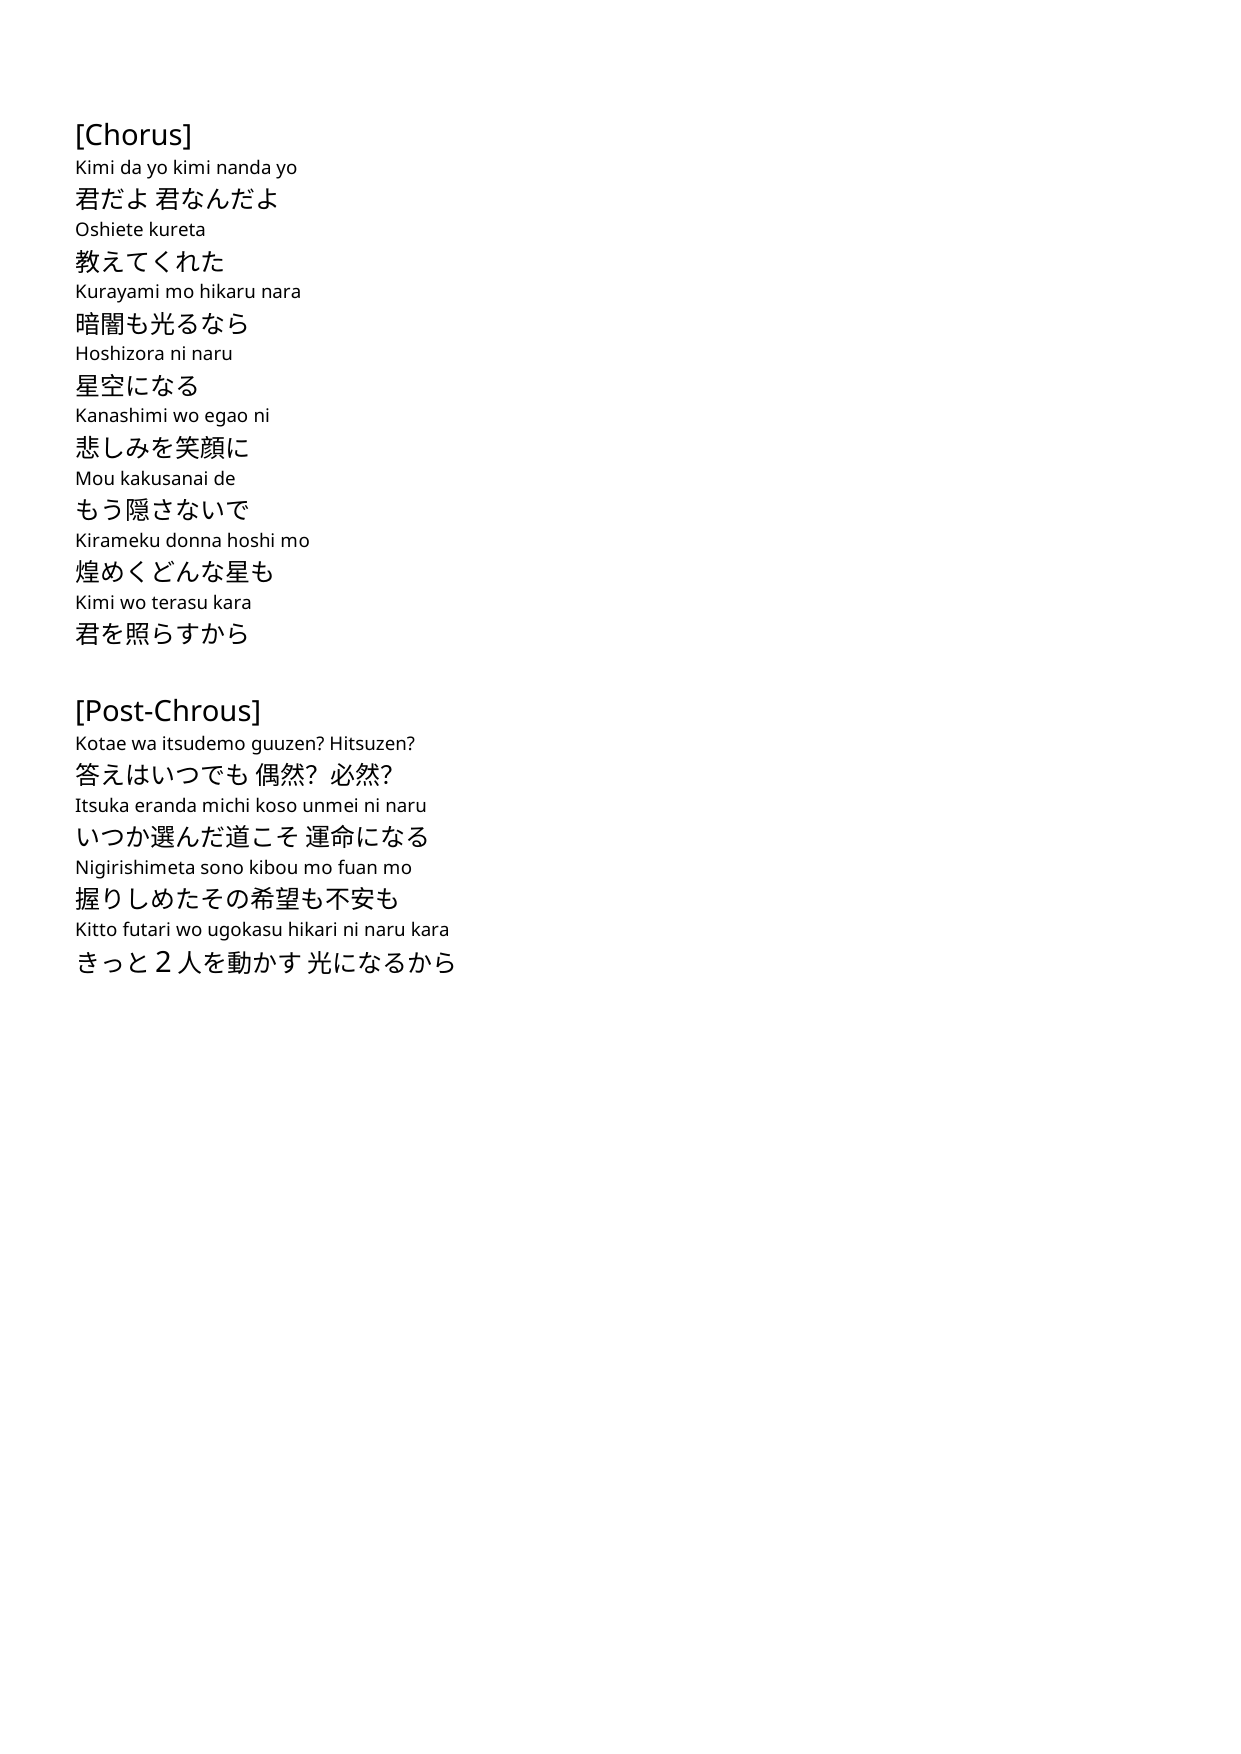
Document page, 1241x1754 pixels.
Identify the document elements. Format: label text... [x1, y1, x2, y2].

text Oshiete kureta [75, 216, 1165, 242]
text Kanashimi wo egao ni [75, 402, 1165, 428]
text Itsuka eranda michi koso unmei ni naru [75, 792, 1165, 818]
text [Post-Chrous] [75, 690, 1165, 729]
text きっと2人を動かす 光になるから [75, 942, 1165, 981]
text いつか選んだ道こそ 運命になる [75, 818, 1165, 854]
text Kitto futari wo ugokasu hikari ni naru kara [75, 916, 1165, 942]
text Kimi wo terasu kara [75, 588, 1165, 614]
text Nigirishimeta sono kibou mo fuan mo [75, 854, 1165, 880]
text Hoshizora ni naru [75, 340, 1165, 366]
text Kurayami mo hikaru nara [75, 278, 1165, 304]
text Kimi da yo kimi nanda yo [75, 154, 1165, 180]
text 君を照らすから [75, 614, 1165, 651]
text Mou kakusanai de [75, 464, 1165, 490]
text [Chorus] [75, 114, 1165, 154]
text Kotae wa itsudemo guuzen? Hitsuzen? [75, 729, 1165, 756]
text 星空になる [75, 366, 1165, 402]
text 君だよ 君なんだよ [75, 180, 1165, 216]
text Kirameku donna hoshi mo [75, 526, 1165, 552]
text もう隠さないで [75, 490, 1165, 526]
text 悲しみを笑顔に [75, 428, 1165, 464]
text 握りしめたその希望も不安も [75, 880, 1165, 916]
text 暗闇も光るなら [75, 304, 1165, 340]
text 答えはいつでも 偶然？必然？ [75, 756, 1165, 792]
text 教えてくれた [75, 242, 1165, 278]
text 煌めくどんな星も [75, 552, 1165, 588]
